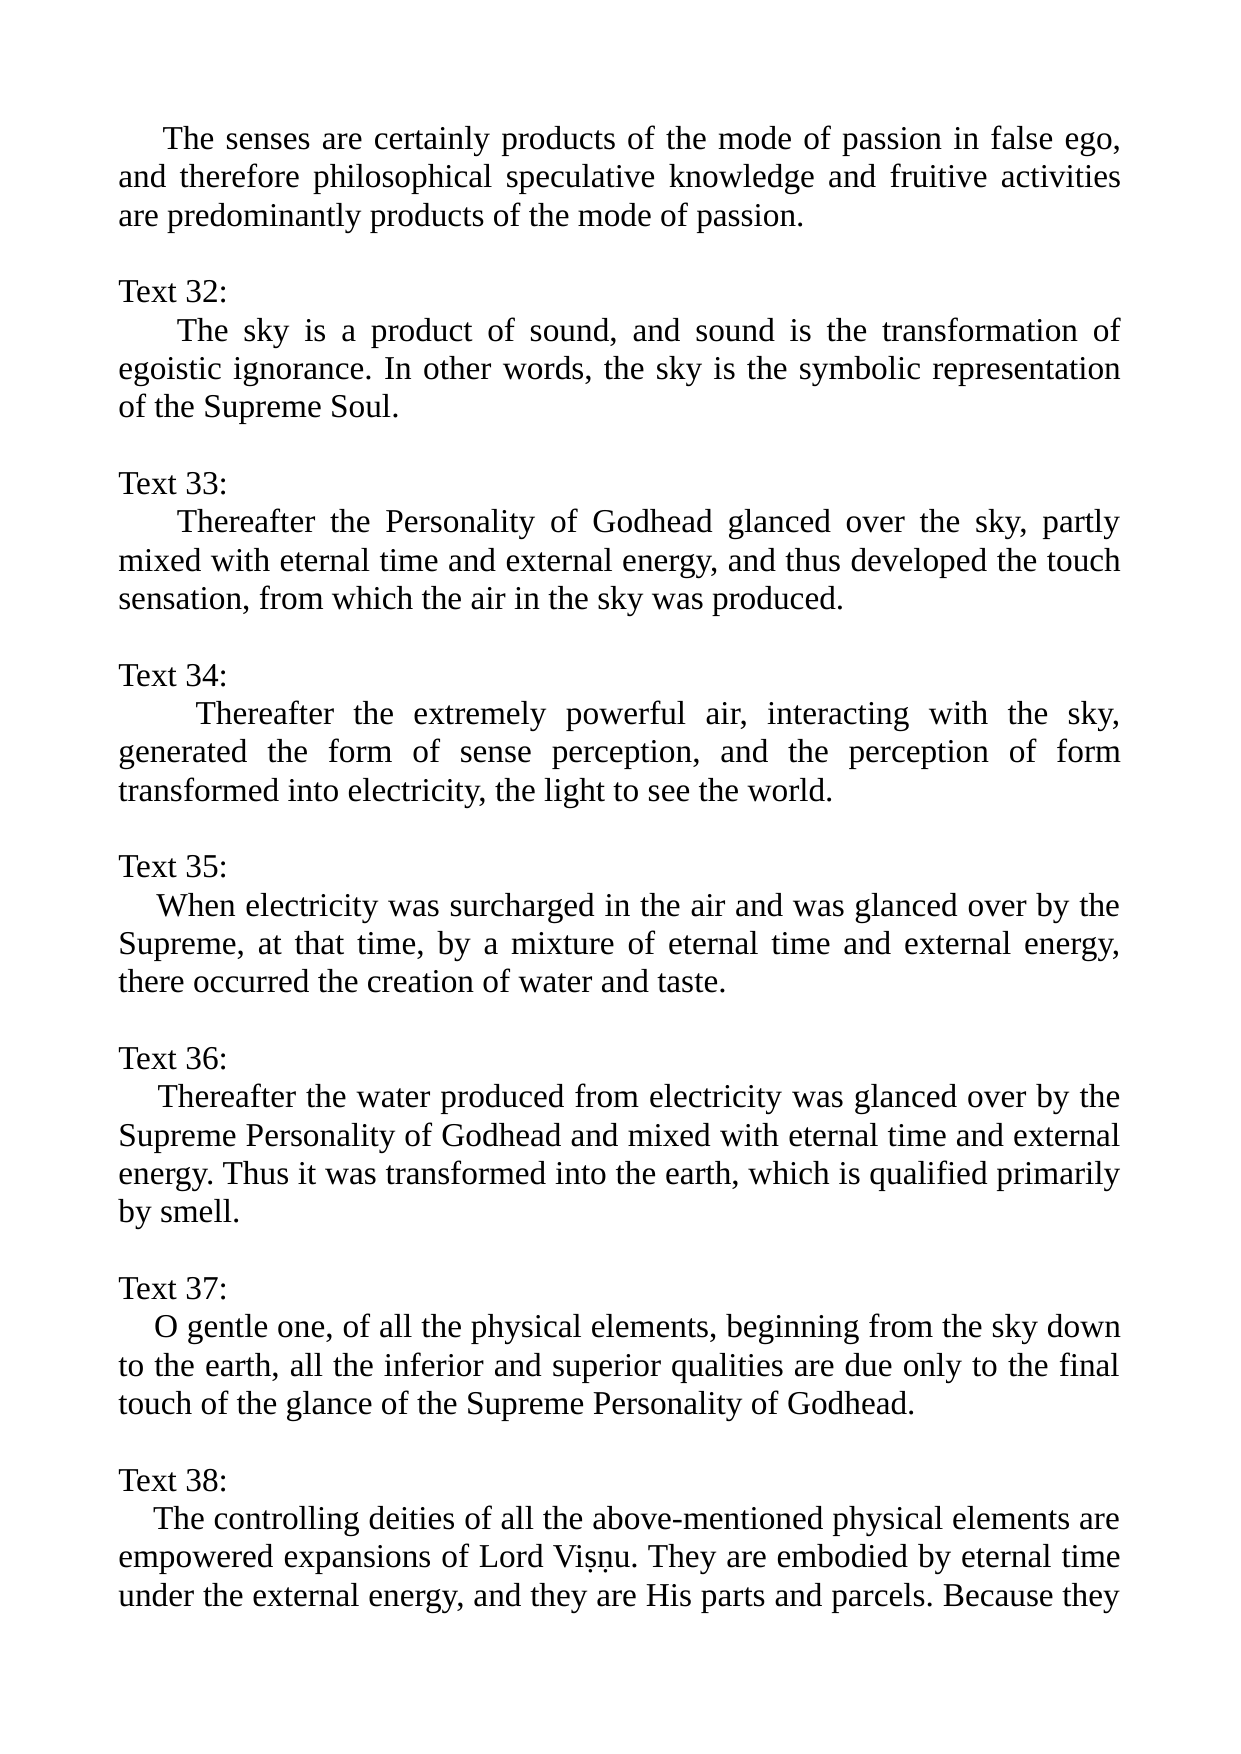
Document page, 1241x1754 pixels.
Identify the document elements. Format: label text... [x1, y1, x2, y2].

text Thereafter the water produced from electricity was glanced over by the Supreme Personality of Godhead and mixed with eternal time and external energy. Thus it was transformed into the earth, which is qualified primarily by smell. [118, 1076, 1122, 1230]
text Text 34: [118, 655, 1122, 693]
text Text 36: [118, 1038, 1122, 1076]
text Text 38: [118, 1460, 1122, 1498]
text When electricity was surcharged in the air and was glanced over by the Supreme, at that time, by a mixture of eternal time and external energy, there occurred the creation of water and taste. [118, 885, 1122, 1000]
text The senses are certainly products of the mode of passion in false ego, and therefore philosophical speculative knowledge and fruitive activities are predominantly products of the mode of passion. [118, 118, 1122, 233]
text Thereafter the extremely powerful air, interacting with the sky, generated the form of sense perception, and the perception of form transformed into electricity, the light to see the world. [118, 693, 1122, 808]
text Text 32: [118, 271, 1122, 310]
text O gentle one, of all the physical elements, beginning from the sky down to the earth, all the inferior and superior qualities are due only to the final touch of the glance of the Supreme Personality of Godhead. [118, 1306, 1122, 1421]
text The controlling deities of all the above-mentioned physical elements are empowered expansions of Lord Viṣṇu. They are embodied by eternal time under the external energy, and they are His parts and parcels. Because they [118, 1498, 1122, 1613]
text Text 33: [118, 463, 1122, 501]
text Text 35: [118, 846, 1122, 885]
text The sky is a product of sound, and sound is the transformation of egoistic ignorance. In other words, the sky is the symbolic representation of the Supreme Soul. [118, 310, 1122, 425]
text Text 37: [118, 1268, 1122, 1306]
text Thereafter the Personality of Godhead glanced over the sky, partly mixed with eternal time and external energy, and thus developed the touch sensation, from which the air in the sky was produced. [118, 501, 1122, 616]
